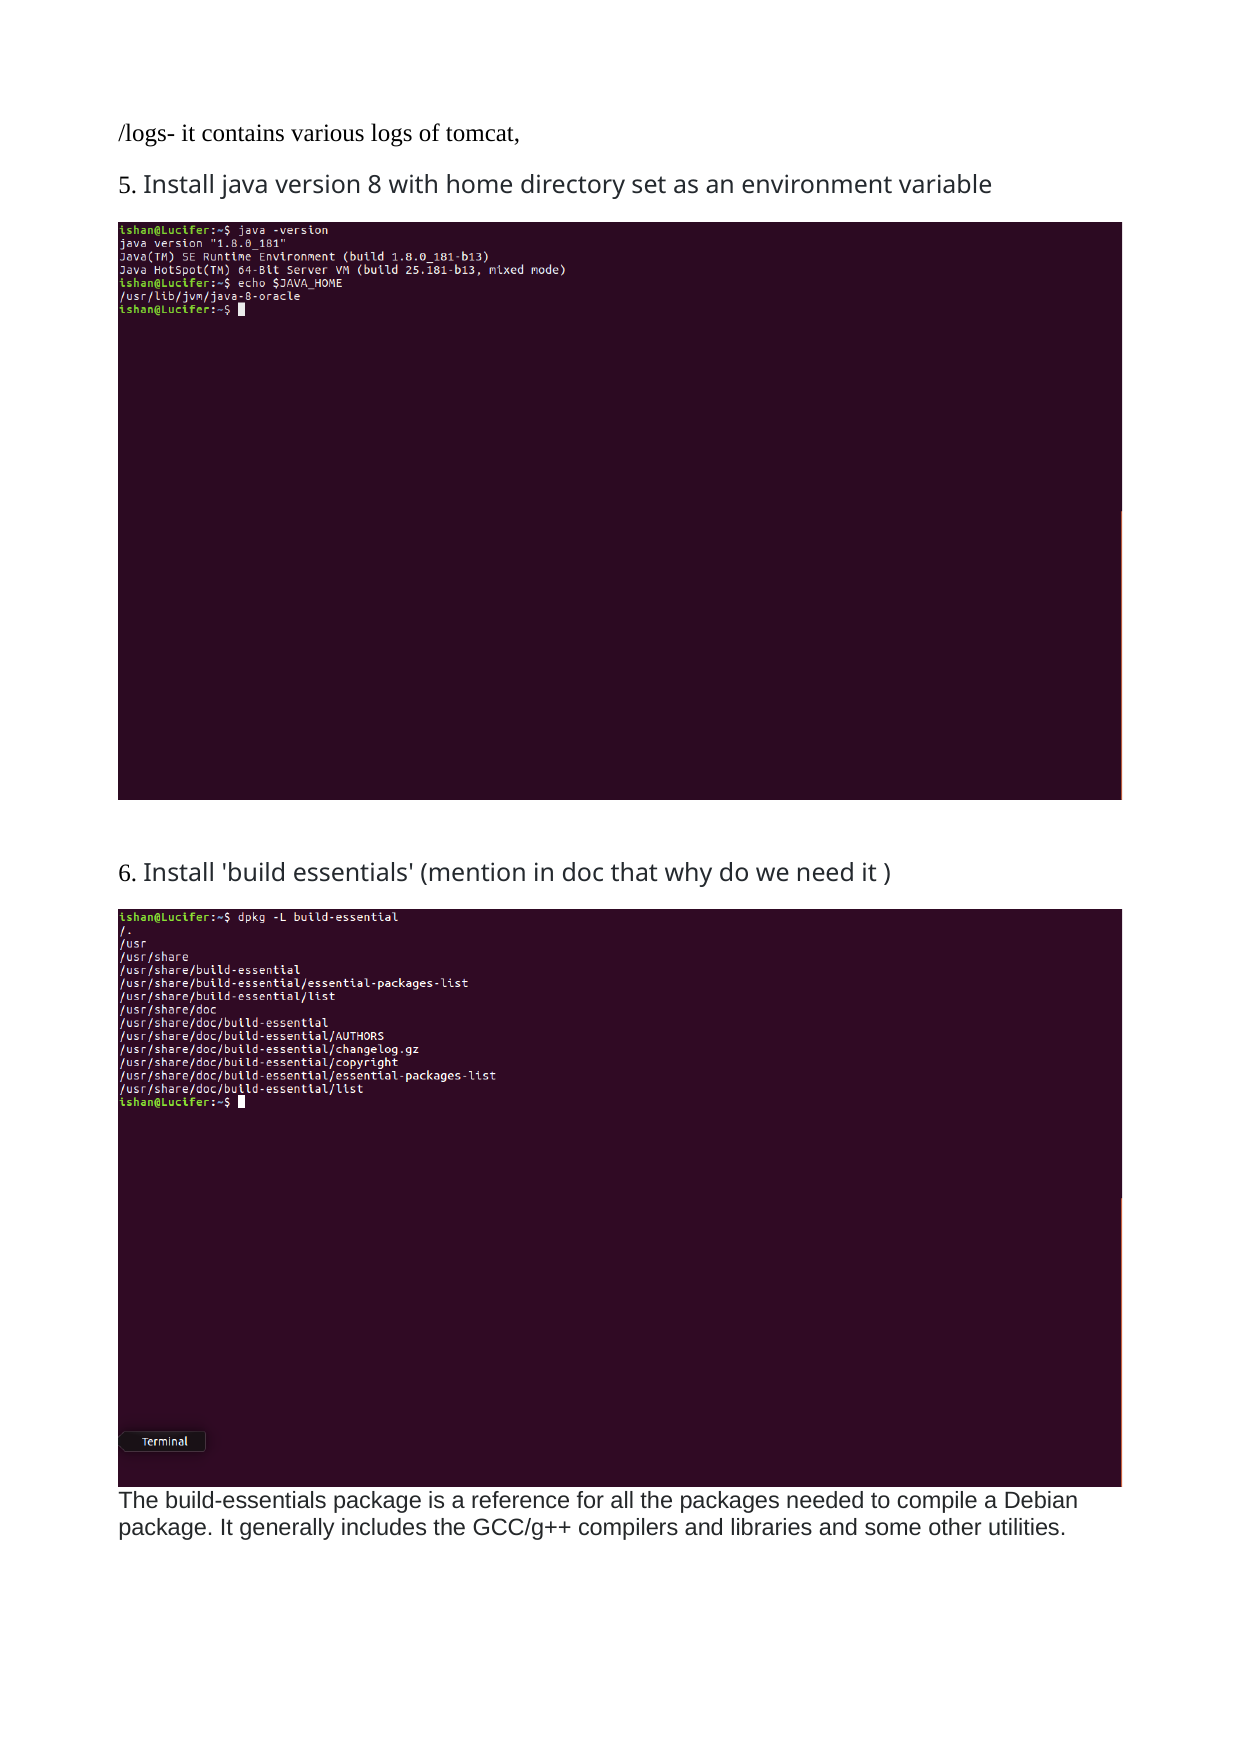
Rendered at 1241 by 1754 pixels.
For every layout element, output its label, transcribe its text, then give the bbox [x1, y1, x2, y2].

picture [118, 909, 1123, 1487]
picture [118, 222, 1123, 800]
text 5. Install java version 8 with home directory set as an environment variable [118, 167, 1122, 201]
text The build-essentials package is a reference for all the packages needed to compile a Debian package. It generally includes the GCC/g++ compilers and libraries and some other utilities. [118, 1487, 1122, 1540]
text 6. Install 'build essentials' (mention in doc that why do we need it ) [118, 854, 1122, 888]
text /logs- it contains various logs of tomcat, [118, 118, 1122, 147]
